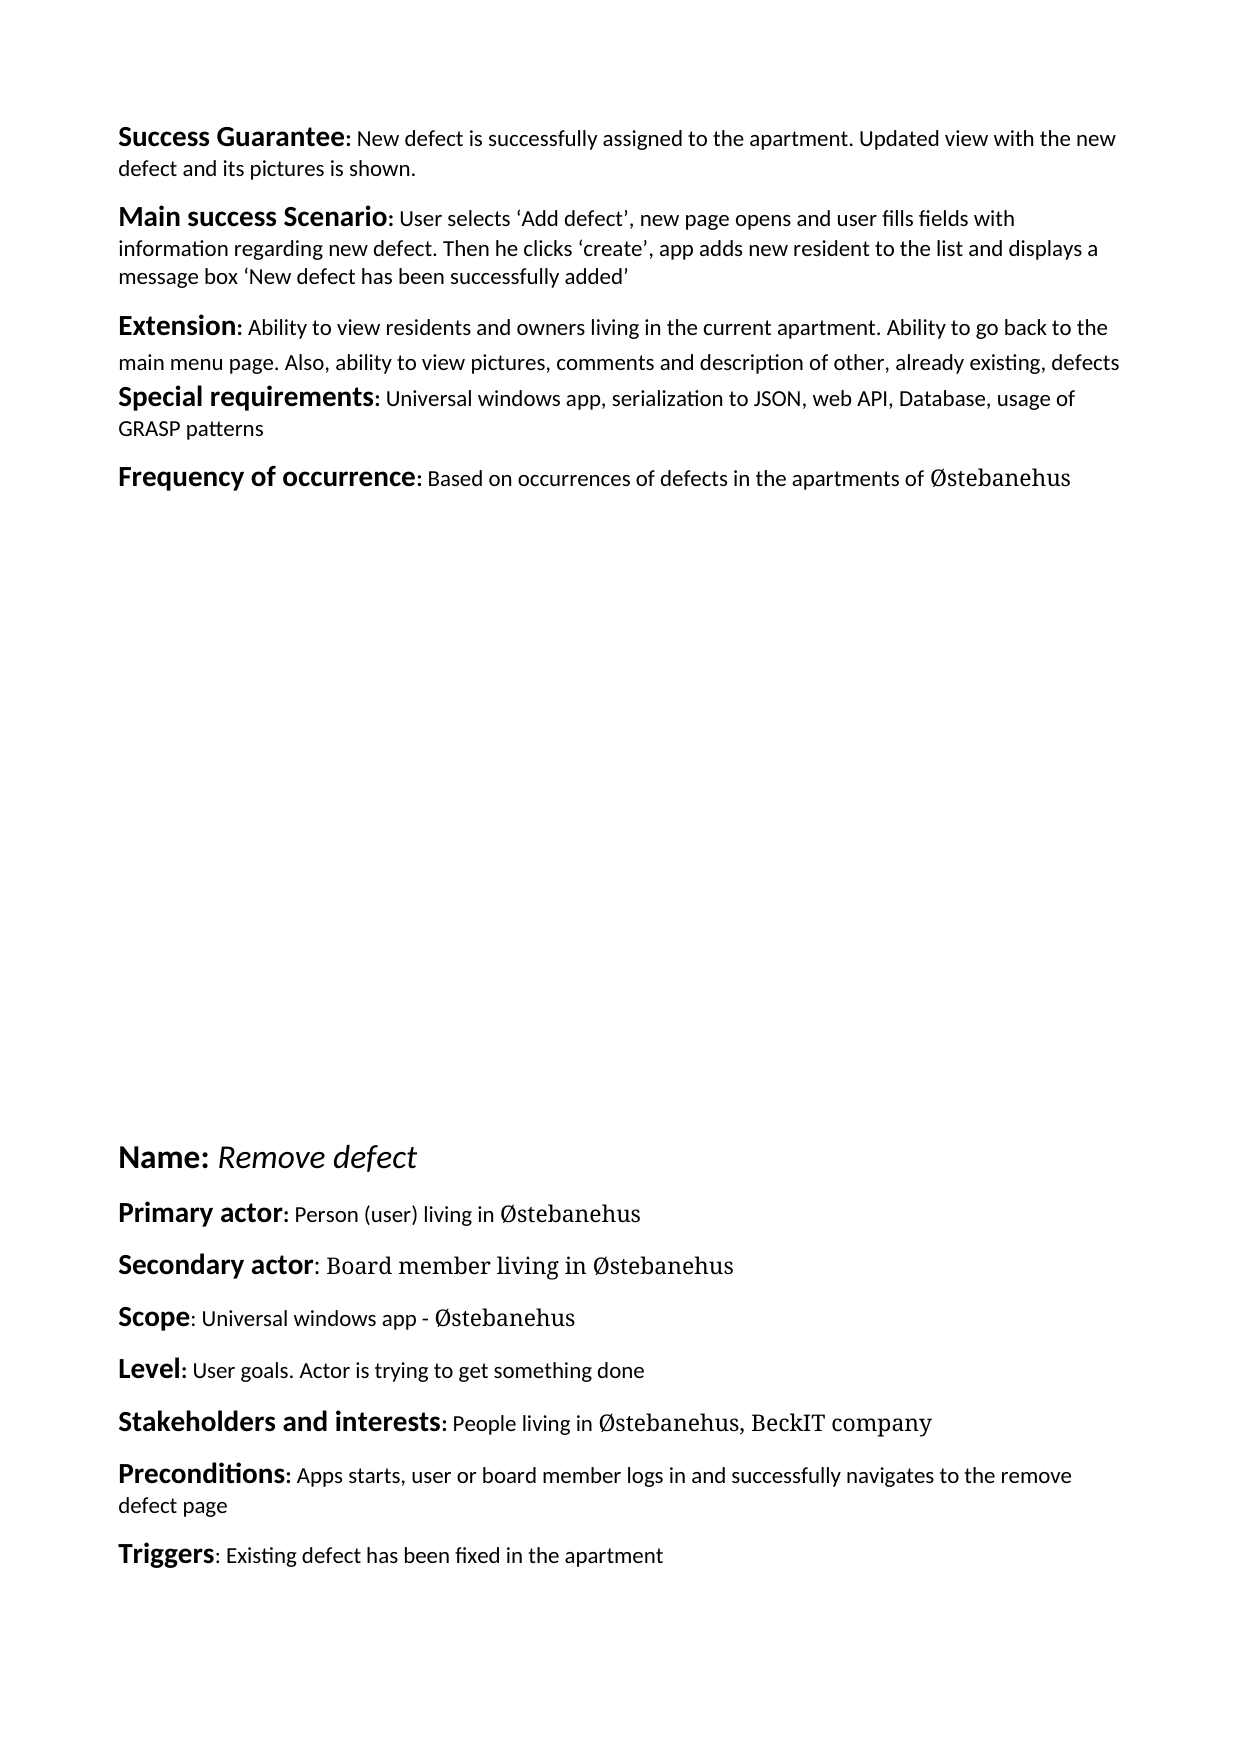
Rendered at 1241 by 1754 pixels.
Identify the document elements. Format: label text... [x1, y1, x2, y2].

text Preconditions: Apps starts, user or board member logs in and successfully navigates to the remove defect page [118, 1455, 1122, 1519]
text Triggers: Existing defect has been fixed in the apartment [118, 1535, 1122, 1571]
text Frequency of occurrence: Based on occurrences of defects in the apartments of Østebanehus [118, 458, 1122, 494]
text Secondary actor: Board member living in Østebanehus [118, 1246, 1122, 1282]
text Primary actor: Person (user) living in Østebanehus [118, 1194, 1122, 1229]
text Level: User goals. Actor is trying to get something done [118, 1351, 1122, 1386]
text Name: Remove defect [118, 1136, 1122, 1177]
text Stakeholders and interests: People living in Østebanehus, BeckIT company [118, 1403, 1122, 1438]
text Extension: Ability to view residents and owners living in the current apartment. Ability to go back to the main menu page. Also, ability to view pictures, comments and description of other, already existing, defects Special requirements: Universal windows app, serialization to JSON, web API, Database, usage of GRASP patterns [118, 307, 1122, 442]
text Scope: Universal windows app - Østebanehus [118, 1298, 1122, 1334]
text Success Guarantee: New defect is successfully assigned to the apartment. Updated view with the new defect and its pictures is shown. [118, 118, 1122, 182]
text Main success Scenario: User selects ‘Add defect’, new page opens and user fills fields with information regarding new defect. Then he clicks ‘create’, app adds new resident to the list and displays a message box ‘New defect has been successfully added’ [118, 198, 1122, 290]
